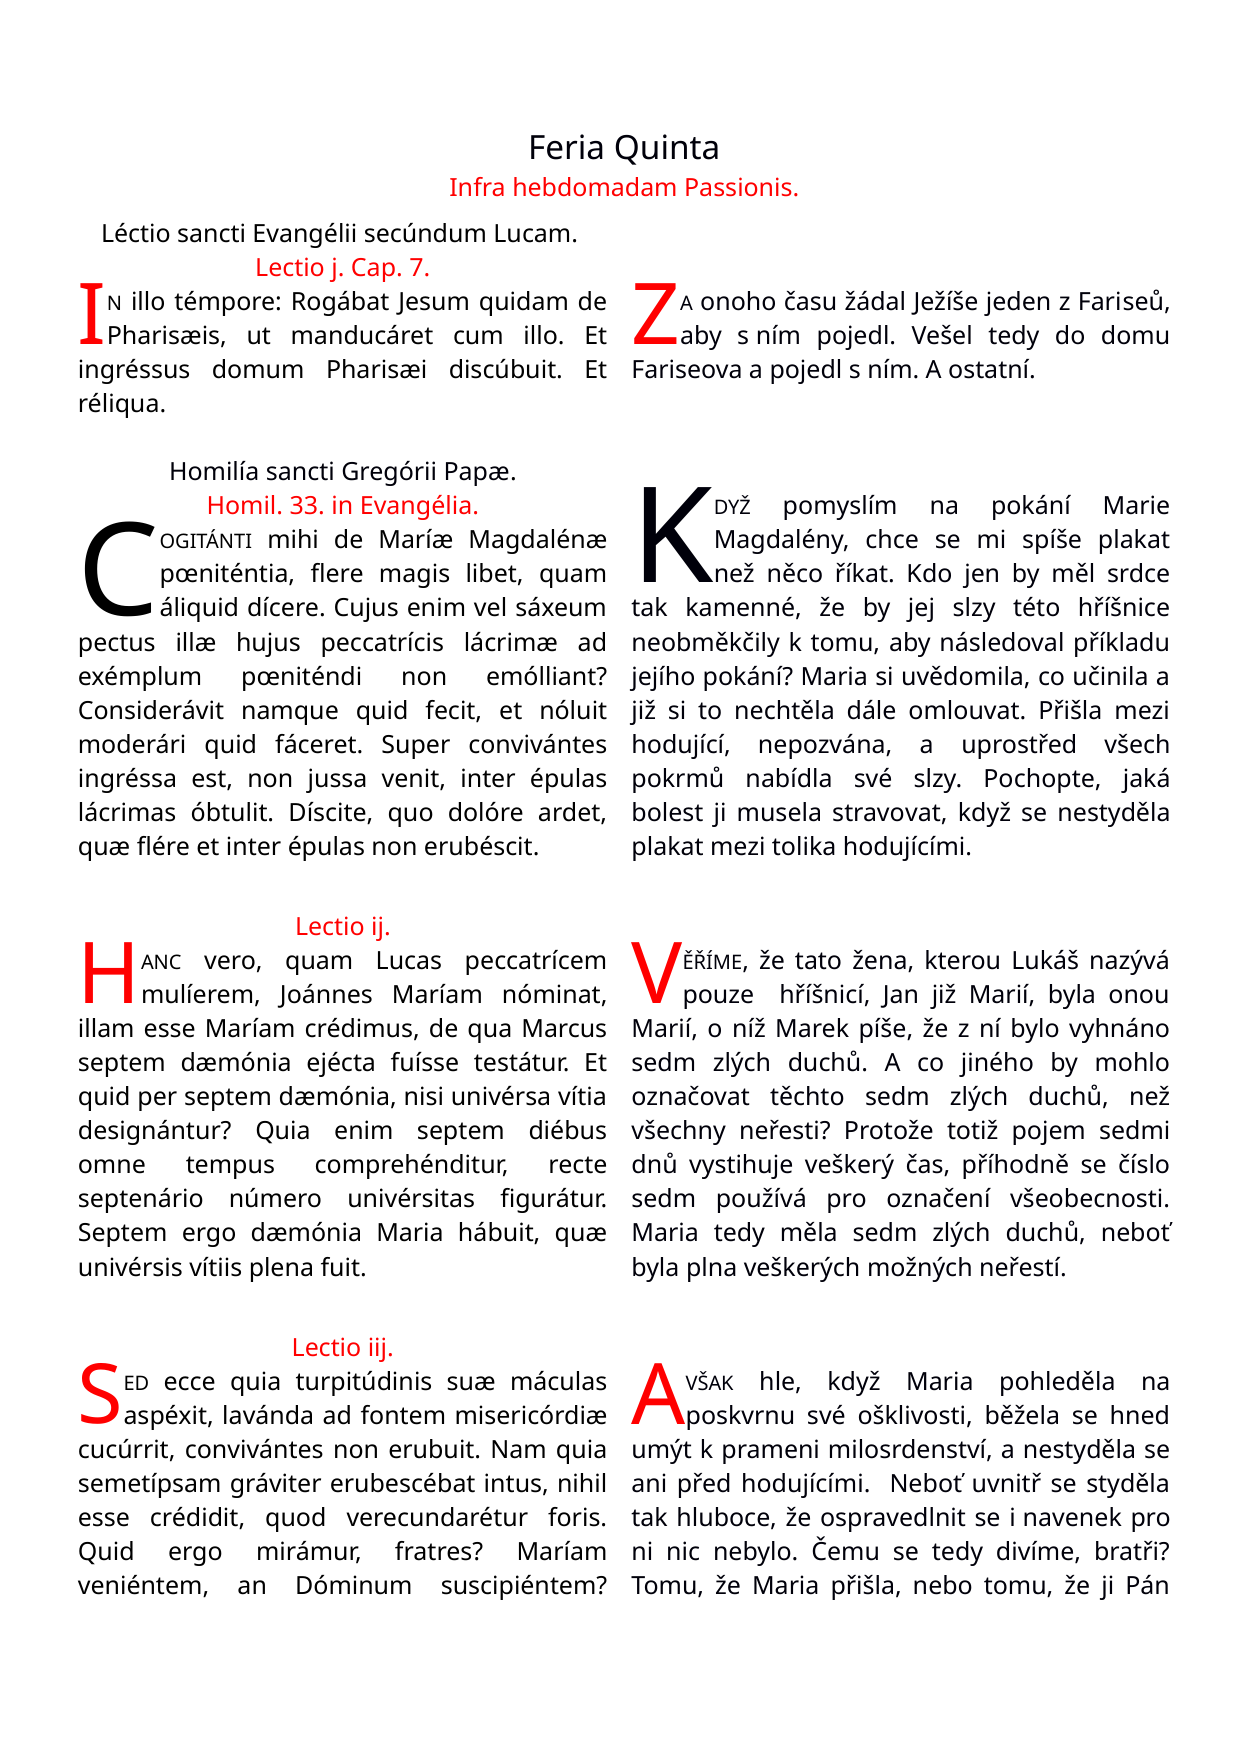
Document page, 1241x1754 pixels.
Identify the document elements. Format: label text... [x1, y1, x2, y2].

table_cell Věříme, že tato žena, kterou Lukáš nazývá pouze hříšnicí, Jan již Marií, byla onou Marií, o níž Marek píše, že z ní bylo vyhnáno sedm zlých duchů. A co jiného by mohlo označovat těchto sedm zlých duchů, než všechny neřesti? Protože totiž pojem sedmi dnů vystihuje veškerý čas, příhodně se číslo sedm používá pro označení všeobecnosti. Maria tedy měla sedm zlých duchů, neboť byla plna veškerých možných neřestí. [619, 903, 1182, 1323]
table_cell Za onoho času žádal Ježíše jeden z Fariseů, aby s ním pojedl. Vešel tedy do domu Fariseova a pojedl s ním. A ostatní. Když pomyslím na pokání Marie Magdalény, chce se mi spíše plakat než něco říkat. Kdo jen by měl srdce tak kamenné, že by jej slzy této hříšnice neobměkčily k tomu, aby následoval příkladu jejího pokání? Maria si uvědomila, co učinila a již si to nechtěla dále omlouvat. Přišla mezi hodující, nepozvána, a uprostřed všech pokrmů nabídla své slzy. Pochopte, jaká bolest ji musela stravo­vat, když se nestyděla plakat mezi tolika hodujícími. [619, 210, 1182, 903]
table_cell Lectio ij. Hanc vero, quam Lucas peccatrícem mulíerem, Joánnes Maríam nóminat, illam esse Maríam crédimus, de qua Marcus septem dæmónia ejécta fuísse testátur. Et quid per septem dæmónia, nisi univérsa vítia designántur? Quia enim septem diébus omne tempus comprehénditur, recte septenário número univérsitas figurátur. Septem ergo dæmónia Maria hábuit, quæ univérsis vítiis plena fuit. [66, 903, 619, 1323]
table_cell Lectio iij. Sed ecce quia turpitúdinis suæ máculas aspéxit, lavánda ad fontem misericórdiæ cucúrrit, convivántes non erubuit. Nam quia semetípsam gráviter erubescébat intus, nihil esse crédidit, quod verecundarétur foris. Quid ergo mirámur, fratres? Maríam veniéntem, an Dóminum suscipiéntem? [66, 1323, 619, 1608]
table_cell Avšak hle, když Maria pohleděla na poskvrnu své ošklivosti, běžela se hned umýt k prameni milosrdenství, a nestyděla se ani před hodujícími. Neboť uvnitř se styděla tak hluboce, že ospravedlnit se i navenek pro ni nic nebylo. Čemu se tedy divíme, bratři? Tomu, že Maria přišla, nebo tomu, že ji Pán [619, 1323, 1182, 1608]
table_cell Feria Quinta Infra hebdomadam Passionis. [66, 118, 1182, 209]
table_cell Léctio sancti Evangélii secúndum Lucam. Lectio j. Cap. 7. In illo témpore: Rogábat Jesum quidam de Pharisæis, ut manducáret cum illo. Et ingréssus domum Pharisæi discúbuit. Et réliqua. Homilía sancti Gregórii Papæ. Homil. 33. in Evangélia. Cogitánti mihi de Maríæ Magdalénæ pœniténtia, flere magis libet, quam áliquid dícere. Cujus enim vel sáxeum pectus illæ hujus peccatrícis lácrimæ ad exémplum pœniténdi non emólliant? Considerávit namque quid fecit, et nóluit moderári quid fáceret. Super convivántes ingréssa est, non jussa venit, inter épulas lácrimas óbtulit. Díscite, quo dolóre ardet, quæ flére et inter épulas non erubéscit. [66, 210, 619, 903]
